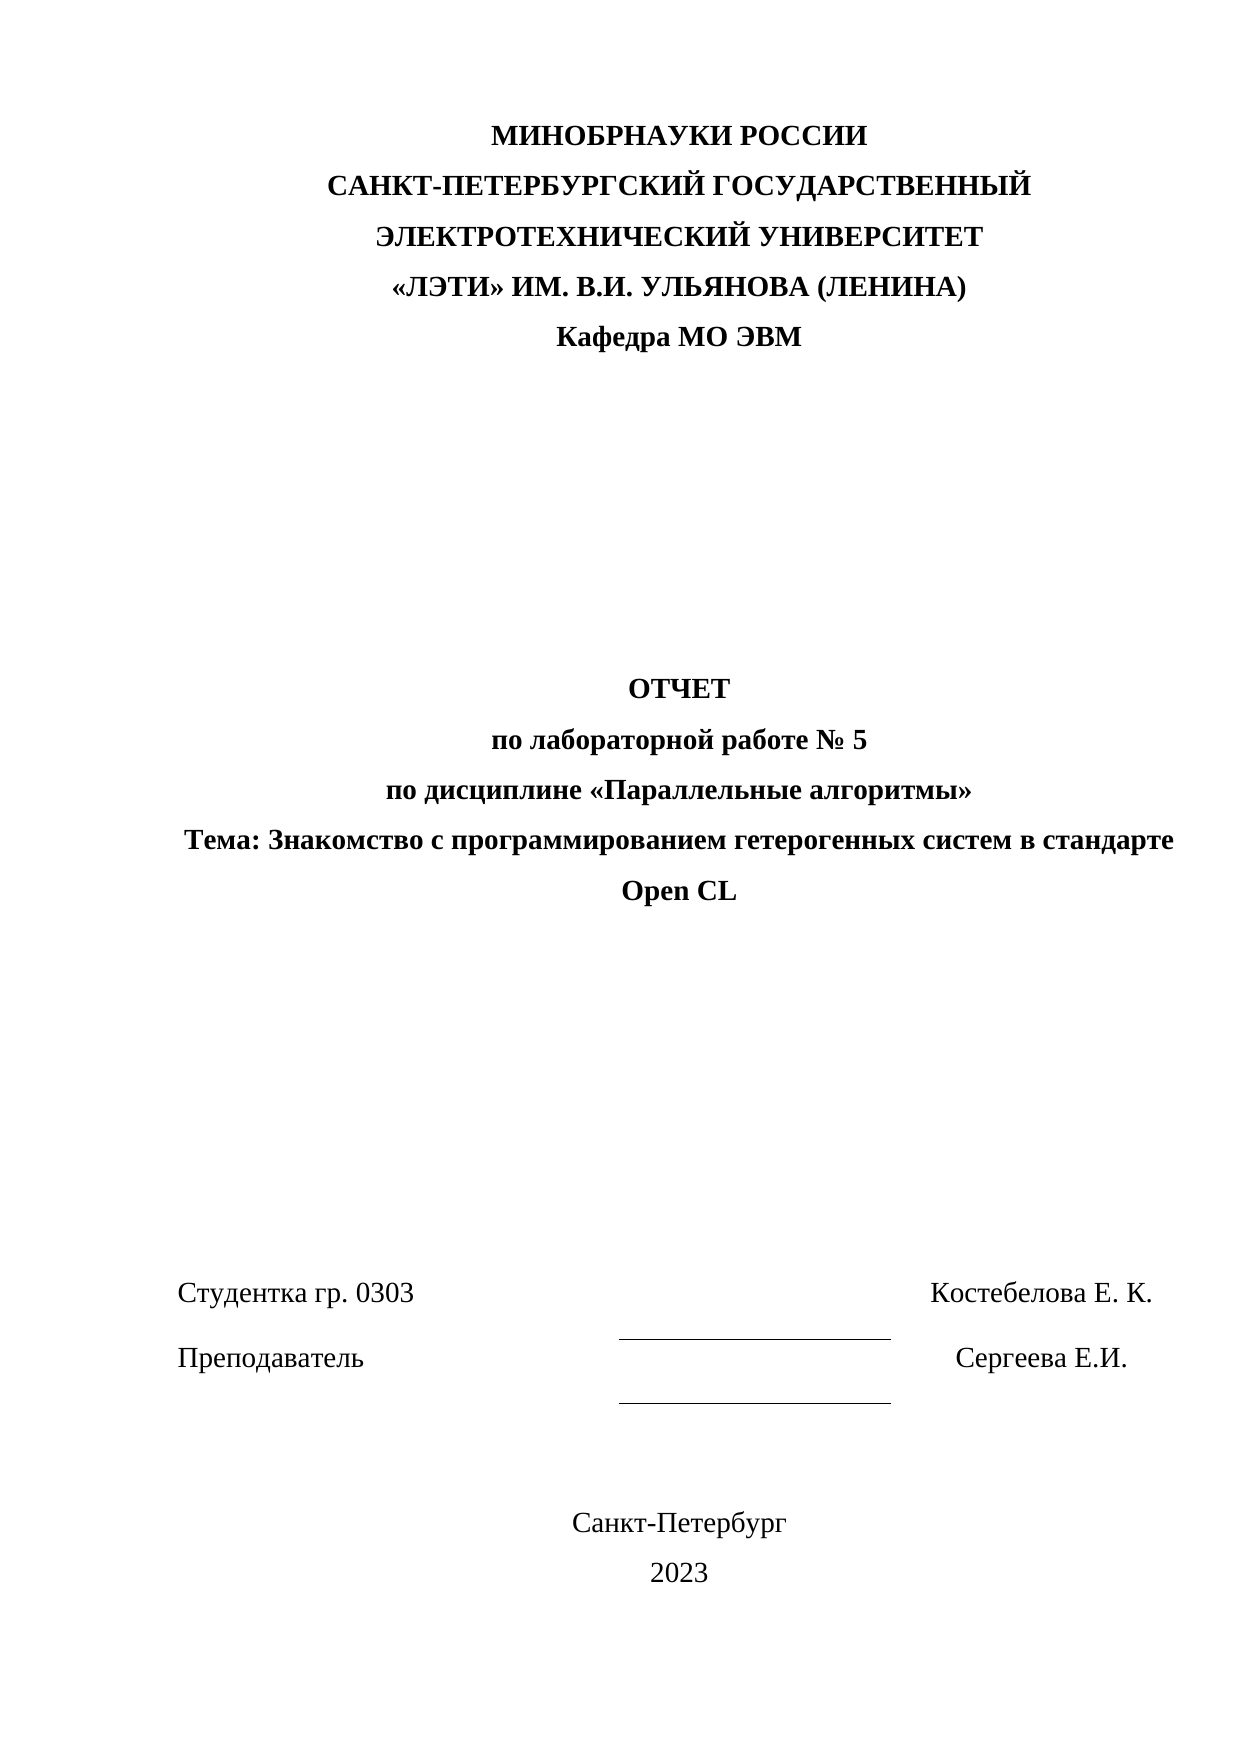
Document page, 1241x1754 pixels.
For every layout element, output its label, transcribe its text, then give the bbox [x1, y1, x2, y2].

text ЭЛЕКТРОТЕХНИЧЕСКИЙ УНИВЕРСИТЕТ [177, 219, 1181, 252]
table_header Студентка гр. 0303 [166, 1275, 619, 1339]
text МИНОБРНАУКИ РОССИИ [177, 118, 1181, 152]
table_header [619, 1275, 891, 1339]
table_cell Преподаватель [166, 1339, 619, 1403]
text Санкт-Петербург [177, 1505, 1181, 1538]
table_header Костебелова Е. К. [891, 1275, 1192, 1339]
text Тема: Знакомство с программированием гетерогенных систем в стандарте Open CL [177, 822, 1181, 906]
text 2023 [177, 1555, 1181, 1589]
text «ЛЭТИ» ИМ. В.И. УЛЬЯНОВА (ЛЕНИНА) [177, 269, 1181, 303]
text по лабораторной работе № 5 [177, 722, 1181, 755]
table_cell Сергеева Е.И. [891, 1339, 1192, 1403]
table_cell [619, 1340, 891, 1403]
text по дисциплине «Параллельные алгоритмы» [177, 772, 1181, 806]
text ОТЧЕТ [177, 672, 1181, 705]
text Кафедра МО ЭВМ [177, 319, 1181, 353]
text САНКТ-ПЕТЕРБУРГСКИЙ ГОСУДАРСТВЕННЫЙ [177, 168, 1181, 202]
